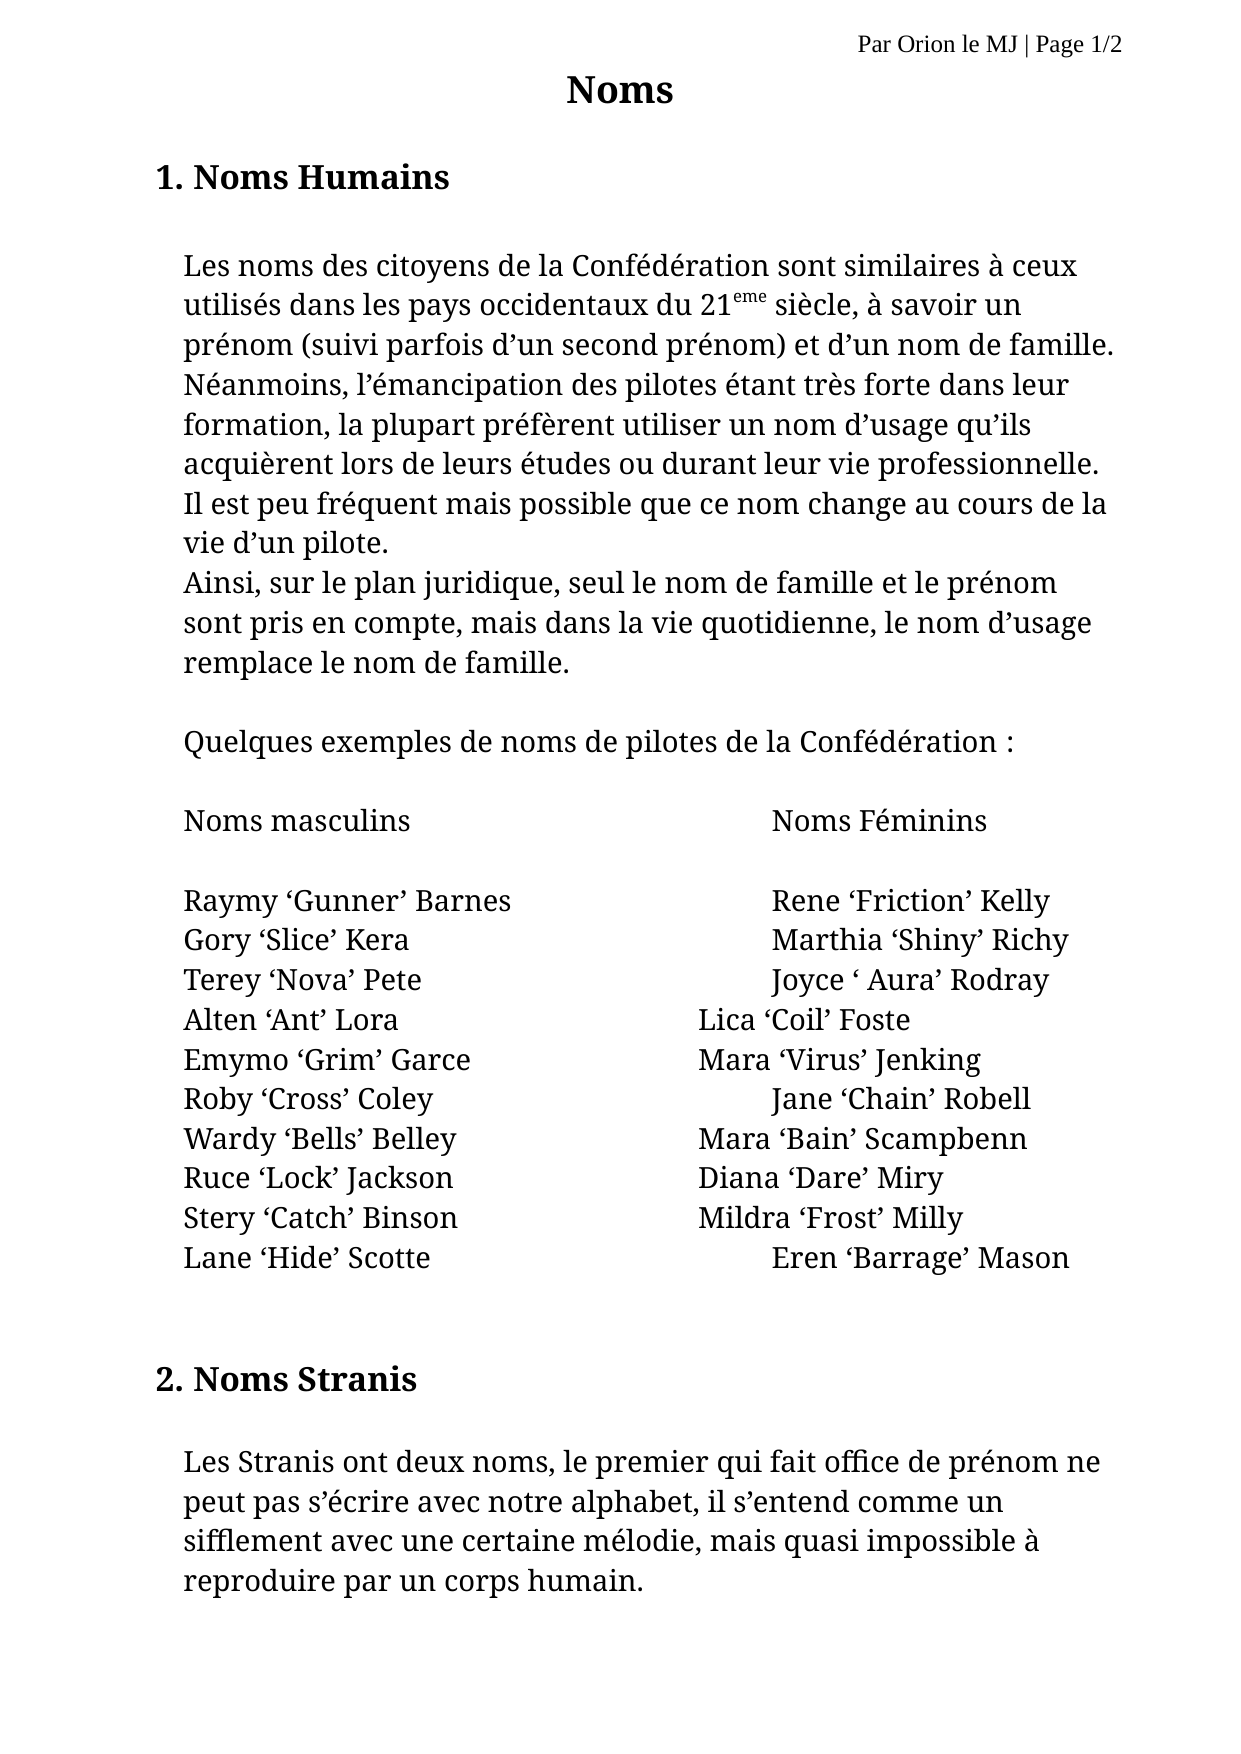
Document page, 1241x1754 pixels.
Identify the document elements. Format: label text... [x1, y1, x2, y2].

text Emymo ‘Grim’ Garce Mara ‘Virus’ Jenking [183, 1039, 1122, 1078]
text Roby ‘Cross’ Coley Jane ‘Chain’ Robell [183, 1078, 1122, 1118]
list Noms Humains [156, 154, 1122, 199]
text Il est peu fréquent mais possible que ce nom change au cours de la vie d’un pilote. [183, 483, 1122, 562]
text Gory ‘Slice’ Kera Marthia ‘Shiny’ Richy [183, 920, 1122, 959]
text Les noms des citoyens de la Confédération sont similaires à ceux utilisés dans les pays occidentaux du 21eme siècle, à savoir un prénom (suivi parfois d’un second prénom) et d’un nom de famille. [183, 245, 1122, 364]
text Lane ‘Hide’ Scotte Eren ‘Barrage’ Mason [183, 1237, 1122, 1277]
text Ruce ‘Lock’ Jackson Diana ‘Dare’ Miry [183, 1158, 1122, 1197]
text Quelques exemples de noms de pilotes de la Confédération : [183, 721, 1122, 761]
text Wardy ‘Bells’ Belley Mara ‘Bain’ Scampbenn [183, 1118, 1122, 1158]
text Noms [118, 63, 1122, 114]
text Stery ‘Catch’ Binson Mildra ‘Frost’ Milly [183, 1197, 1122, 1237]
text Néanmoins, l’émancipation des pilotes étant très forte dans leur formation, la plupart préfèrent utiliser un nom d’usage qu’ils acquièrent lors de leurs études ou durant leur vie professionnelle. [183, 364, 1122, 483]
text Ainsi, sur le plan juridique, seul le nom de famille et le prénom sont pris en compte, mais dans la vie quotidienne, le nom d’usage remplace le nom de famille. [183, 562, 1122, 682]
text Raymy ‘Gunner’ Barnes Rene ‘Friction’ Kelly [183, 880, 1122, 920]
list Noms Stranis [156, 1356, 1122, 1402]
text Les Stranis ont deux noms, le premier qui fait office de prénom ne peut pas s’écrire avec notre alphabet, il s’entend comme un sifflement avec une certaine mélodie, mais quasi impossible à reproduire par un corps humain. [183, 1441, 1122, 1600]
text Terey ‘Nova’ Pete Joyce ‘ Aura’ Rodray [183, 959, 1122, 999]
text Alten ‘Ant’ Lora Lica ‘Coil’ Foste [183, 999, 1122, 1039]
text Noms masculins Noms Féminins [183, 801, 1122, 840]
